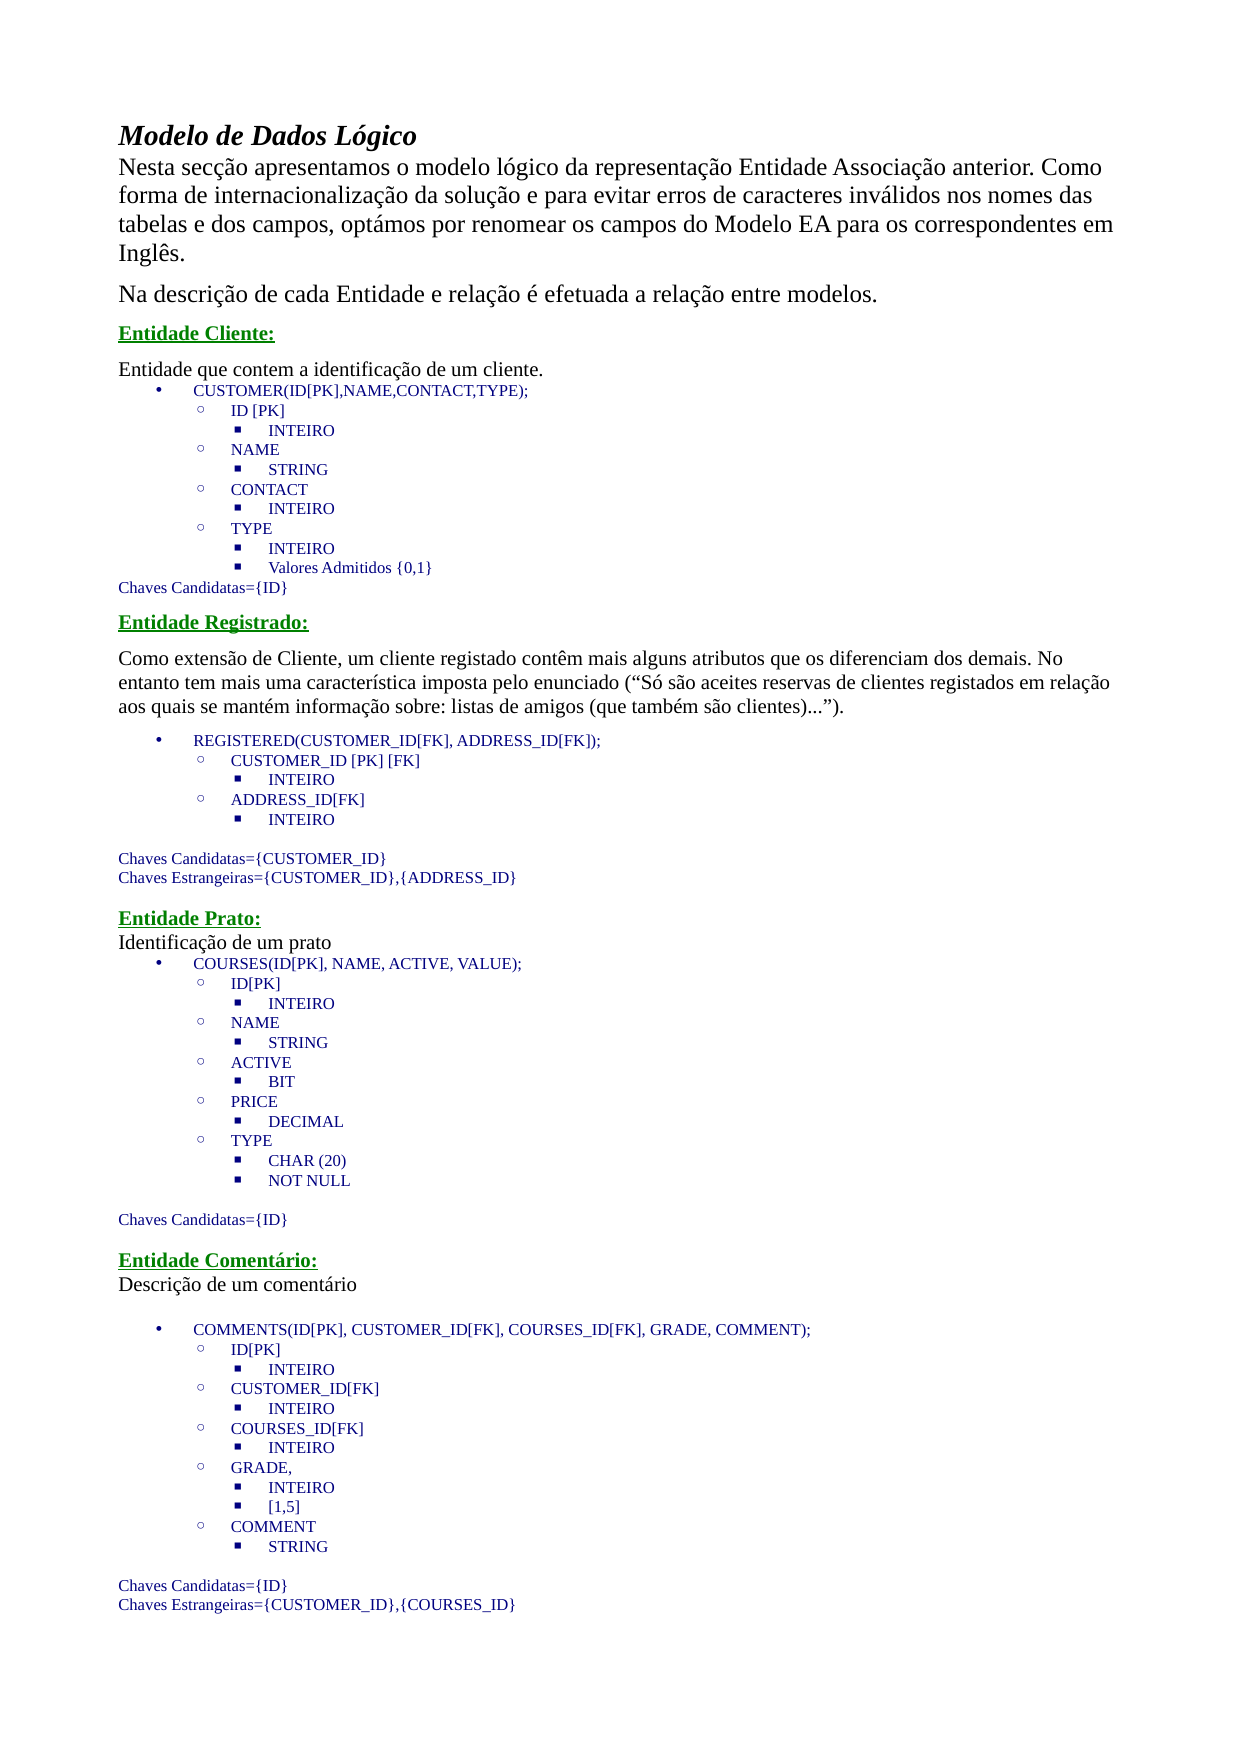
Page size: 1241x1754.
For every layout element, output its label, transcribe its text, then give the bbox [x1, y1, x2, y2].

text Na descrição de cada Entidade e relação é efetuada a relação entre modelos. [118, 279, 1122, 308]
text Descrição de um comentário [118, 1272, 1122, 1296]
subtitle Modelo de Dados Lógico [118, 118, 1122, 152]
list ADDRESS_ID[FK] [193, 790, 1122, 809]
list TYPE [193, 1131, 1122, 1151]
list INTEIRO [231, 499, 1122, 519]
list DECIMAL [231, 1112, 1122, 1131]
text Nesta secção apresentamos o modelo lógico da representação Entidade Associação anterior. Como forma de internacionalização da solução e para evitar erros de caracteres inválidos nos nomes das tabelas e dos campos, optámos por renomear os campos do Modelo EA para os correspondentes em Inglês. [118, 152, 1122, 267]
list Valores Admitidos {0,1} [231, 558, 1122, 578]
list NAME [193, 440, 1122, 460]
text Identificação de um prato [118, 930, 1122, 954]
list ACTIVE [193, 1052, 1122, 1072]
list COMMENTS(ID[PK], CUSTOMER_ID[FK], COURSES_ID[FK], GRADE, COMMENT); [156, 1320, 1122, 1340]
list ID [PK] [193, 401, 1122, 420]
list INTEIRO [231, 809, 1122, 829]
text Chaves Candidatas={CUSTOMER_ID} [118, 848, 1122, 868]
list BIT [231, 1072, 1122, 1092]
list INTEIRO [231, 420, 1122, 440]
list INTEIRO [231, 1359, 1122, 1379]
list COMMENT [193, 1517, 1122, 1537]
list ID[PK] [193, 974, 1122, 993]
list INTEIRO [231, 538, 1122, 558]
text Entidade Cliente: [118, 320, 1122, 344]
list STRING [231, 1537, 1122, 1556]
text Como extensão de Cliente, um cliente registado contêm mais alguns atributos que os diferenciam dos demais. No entanto tem mais uma característica imposta pelo enunciado (“Só são aceites reservas de clientes registados em relação aos quais se mantém informação sobre: listas de amigos (que também são clientes)...”). [118, 646, 1122, 718]
list INTEIRO [231, 1477, 1122, 1497]
text Entidade Comentário: [118, 1248, 1122, 1272]
text Chaves Estrangeiras={CUSTOMER_ID},{ADDRESS_ID} [118, 868, 1122, 887]
list STRING [231, 1033, 1122, 1052]
list [1,5] [231, 1497, 1122, 1517]
list COURSES_ID[FK] [193, 1418, 1122, 1438]
list PRICE [193, 1092, 1122, 1112]
list STRING [231, 460, 1122, 479]
list INTEIRO [231, 993, 1122, 1013]
text Entidade que contem a identificação de um cliente. [118, 357, 1122, 381]
text Chaves Candidatas={ID} [118, 1575, 1122, 1594]
list CHAR (20) [231, 1151, 1122, 1171]
list ID[PK] [193, 1340, 1122, 1359]
text Entidade Registrado: [118, 609, 1122, 634]
list INTEIRO [231, 770, 1122, 790]
list CUSTOMER_ID [PK] [FK] [193, 751, 1122, 770]
list INTEIRO [231, 1438, 1122, 1458]
list CUSTOMER_ID[FK] [193, 1379, 1122, 1399]
list GRADE, [193, 1458, 1122, 1477]
list NAME [193, 1013, 1122, 1033]
list NOT NULL [231, 1171, 1122, 1190]
list INTEIRO [231, 1399, 1122, 1418]
text Chaves Candidatas={ID} [118, 1209, 1122, 1229]
list CONTACT [193, 479, 1122, 499]
list CUSTOMER(ID[PK],NAME,CONTACT,TYPE); [156, 381, 1122, 401]
list TYPE [193, 519, 1122, 538]
text Chaves Candidatas={ID} [118, 578, 1122, 597]
list COURSES(ID[PK], NAME, ACTIVE, VALUE); [156, 954, 1122, 974]
text Chaves Estrangeiras={CUSTOMER_ID},{COURSES_ID} [118, 1594, 1122, 1614]
list REGISTERED(CUSTOMER_ID[FK], ADDRESS_ID[FK]); [156, 731, 1122, 751]
text Entidade Prato: [118, 906, 1122, 930]
